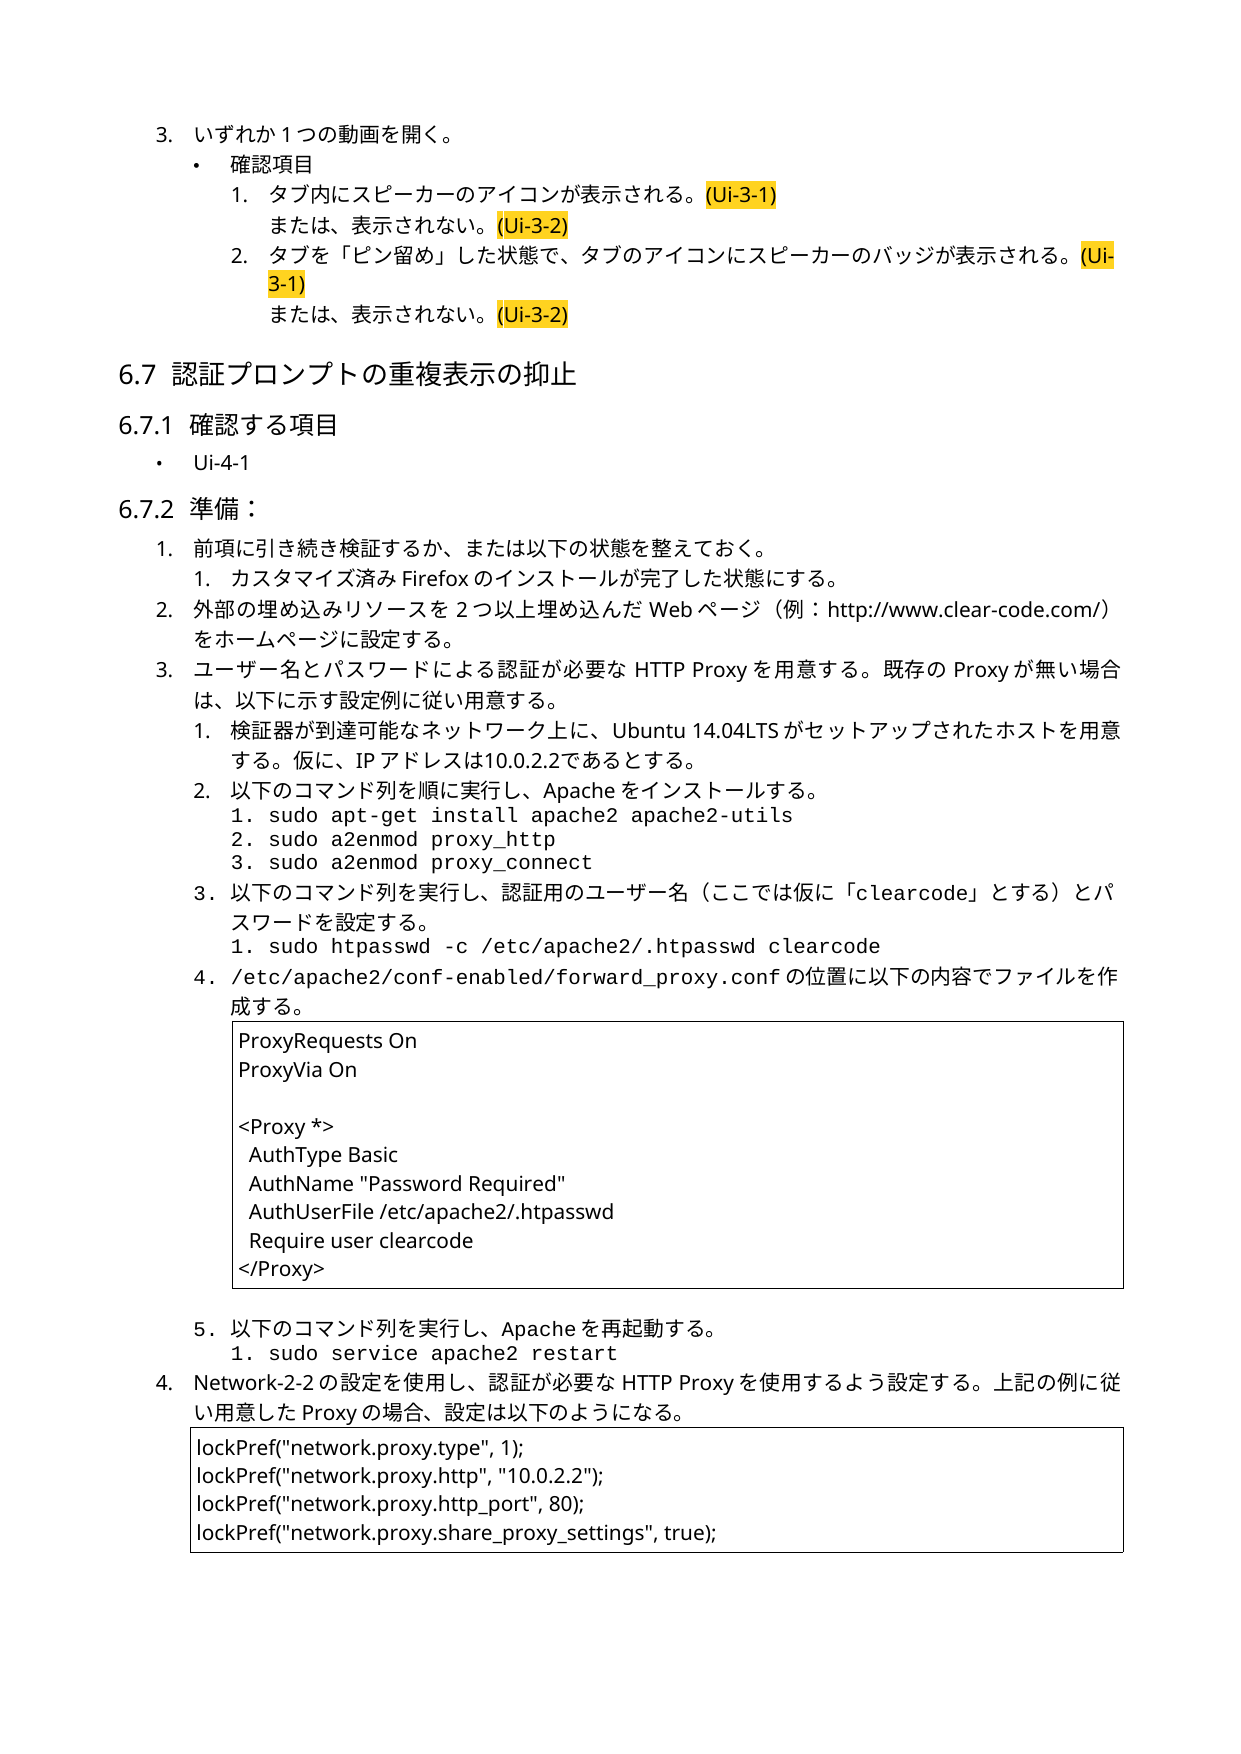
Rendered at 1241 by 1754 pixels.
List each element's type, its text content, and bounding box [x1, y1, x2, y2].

list /etc/apache2/conf-enabled/forward_proxy.confの位置に以下の内容でファイルを作成する。 [193, 960, 1122, 1021]
list 検証器が到達可能なネットワーク上に、Ubuntu 14.04LTSがセットアップされたホストを用意する。仮に、IPアドレスは10.0.2.2であるとする。 [193, 714, 1122, 775]
list 以下のコマンド列を順に実行し、Apacheをインストールする。 [193, 775, 1122, 805]
subtitle 認証プロンプトの重複表示の抑止 [118, 353, 1122, 392]
list Ui-4-1 [156, 448, 1122, 477]
list sudo apt-get install apache2 apache2-utils [231, 805, 1122, 829]
list カスタマイズ済みFirefoxのインストールが完了した状態にする。 [193, 563, 1122, 593]
list いずれか1つの動画を開く。 [156, 118, 1122, 148]
list 以下のコマンド列を実行し、Apacheを再起動する。 [193, 1312, 1122, 1342]
list sudo a2enmod proxy_http [231, 829, 1122, 852]
list sudo service apache2 restart [231, 1342, 1122, 1366]
list 前項に引き続き検証するか、または以下の状態を整えておく。 [156, 532, 1122, 563]
list 以下のコマンド列を実行し、認証用のユーザー名（ここでは仮に「clearcode」とする）とパスワードを設定する。 [193, 876, 1122, 937]
subtitle 準備： [118, 490, 1122, 526]
list sudo a2enmod proxy_connect [231, 852, 1122, 876]
list ユーザー名とパスワードによる認証が必要なHTTP Proxyを用意する。既存のProxyが無い場合は、以下に示す設定例に従い用意する。 [156, 653, 1122, 714]
list Network-2-2の設定を使用し、認証が必要なHTTP Proxyを使用するよう設定する。上記の例に従い用意したProxyの場合、設定は以下のようになる。 [156, 1366, 1122, 1427]
subtitle 確認する項目 [118, 406, 1122, 442]
list 確認項目 [193, 148, 1122, 179]
list sudo htpasswd -c /etc/apache2/.htpasswd clearcode [231, 937, 1122, 960]
table_header lockPref("network.proxy.type", 1); lockPref("network.proxy.http", "10.0.2.2"); lockPref("network.proxy.http_port", 80); lockPref("network.proxy.share_proxy_settings", true); [191, 1428, 1123, 1552]
table_header ProxyRequests On ProxyVia On <Proxy *> AuthType Basic AuthName "Password Required" AuthUserFile /etc/apache2/.htpasswd Require user clearcode </Proxy> [233, 1022, 1123, 1288]
list タブを「ピン留め」した状態で、タブのアイコンにスピーカーのバッジが表示される。(Ui-3-1) または、表示されない。(Ui-3-2) [231, 239, 1122, 328]
list 外部の埋め込みリソースを2つ以上埋め込んだWebページ（例：http://www.clear-code.com/）をホームページに設定する。 [156, 593, 1122, 653]
list タブ内にスピーカーのアイコンが表示される。(Ui-3-1) または、表示されない。(Ui-3-2) [231, 179, 1122, 239]
